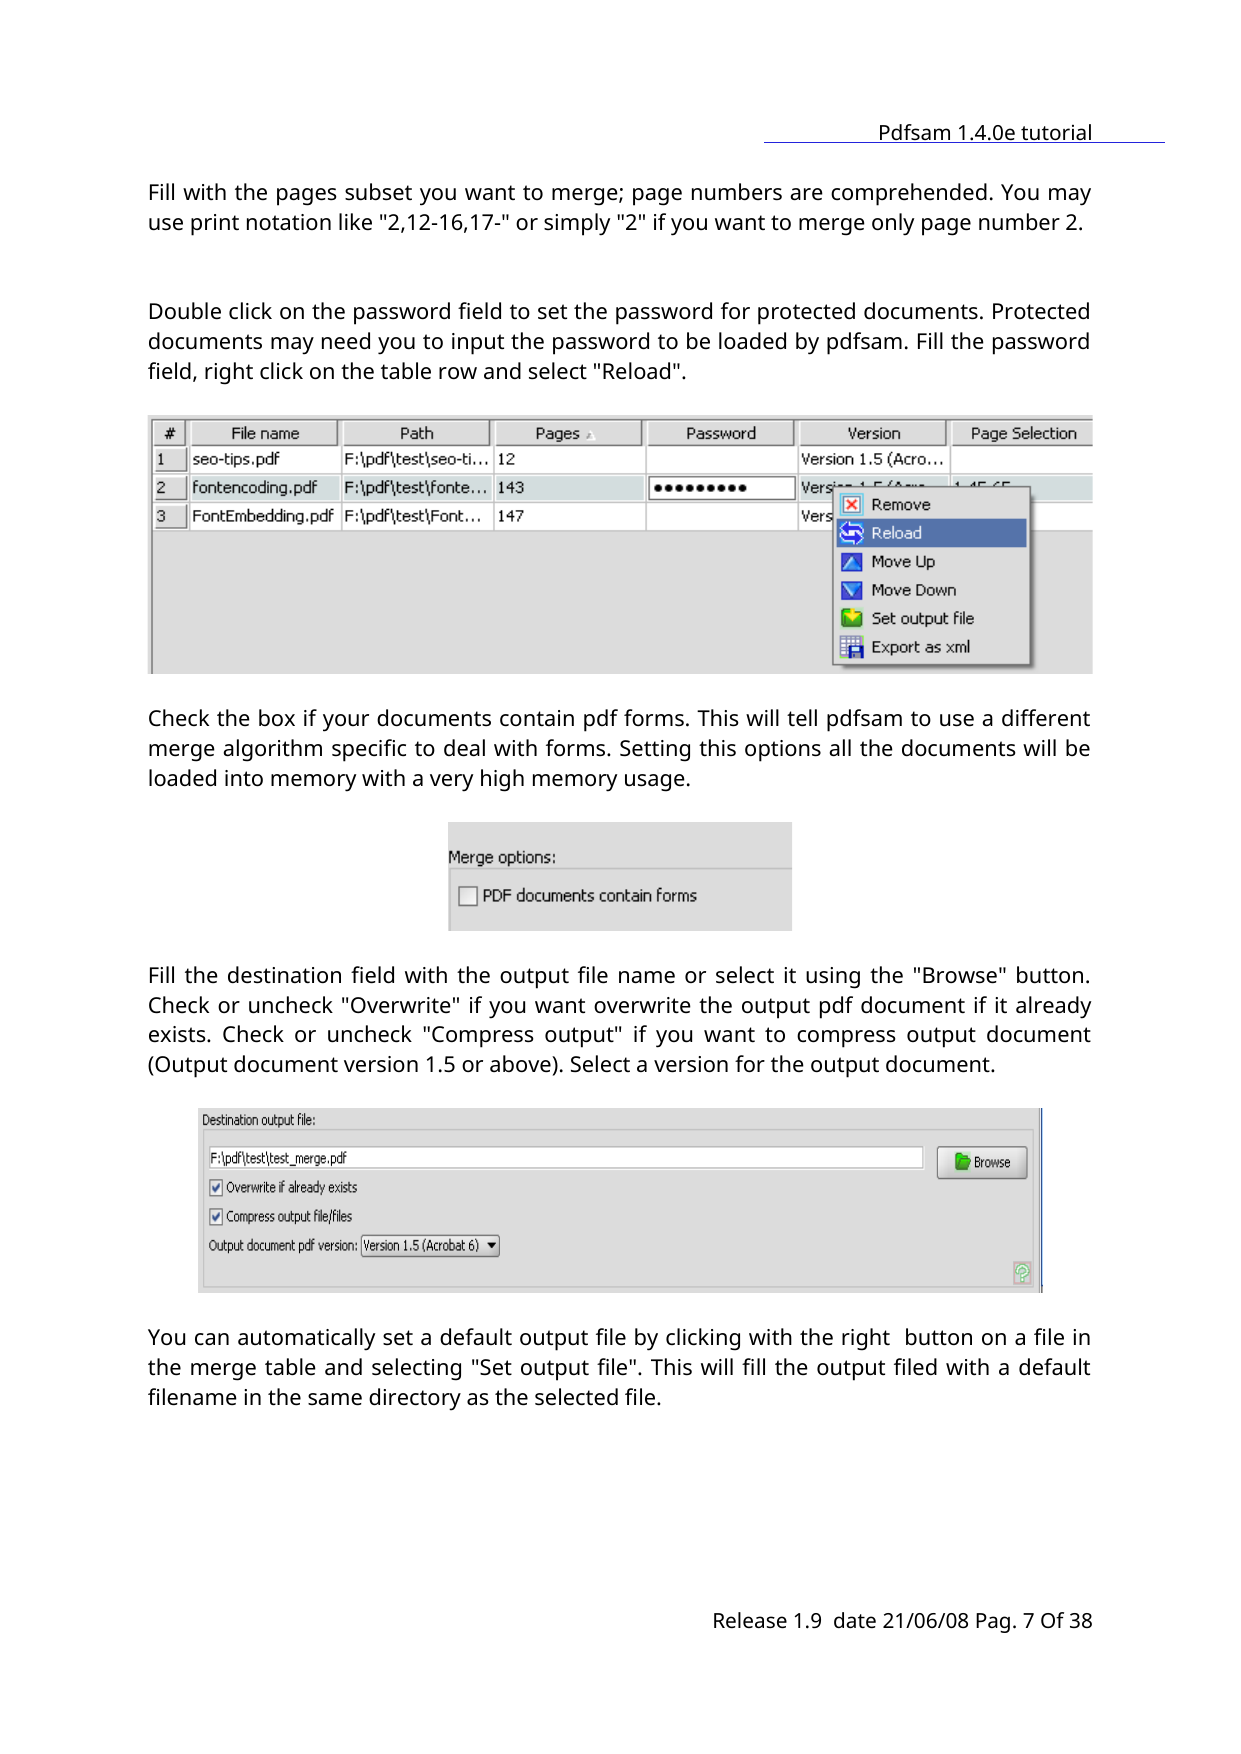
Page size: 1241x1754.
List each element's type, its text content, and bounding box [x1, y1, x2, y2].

text Fill with the pages subset you want to merge; page numbers are comprehended. You may use print notation like "2,12-16,17-" or simply "2" if you want to merge only page number 2. [148, 177, 1093, 237]
text Fill the destination field with the output file name or select it using the "Browse" button. Check or uncheck "Overwrite" if you want overwrite the output pdf document if it already exists. Check or uncheck "Compress output" if you want to compress output document (Output document version 1.5 or above). Select a version for the output document. [148, 960, 1093, 1079]
text Double click on the password field to set the password for protected documents. Protected documents may need you to input the password to be loaded by pdfsam. Fill the password field, right click on the table row and select "Reload". [148, 296, 1093, 386]
text You can automatically set a default output file by clicking with the right button on a file in the merge table and selecting "Set output file". This will fill the output filed with a default filename in the same directory as the selected file. [148, 1322, 1093, 1412]
text Check the box if your documents contain pdf forms. This will tell pdfsam to use a different merge algorithm specific to deal with forms. Setting this options all the documents will be loaded into memory with a very high memory usage. [148, 703, 1093, 792]
